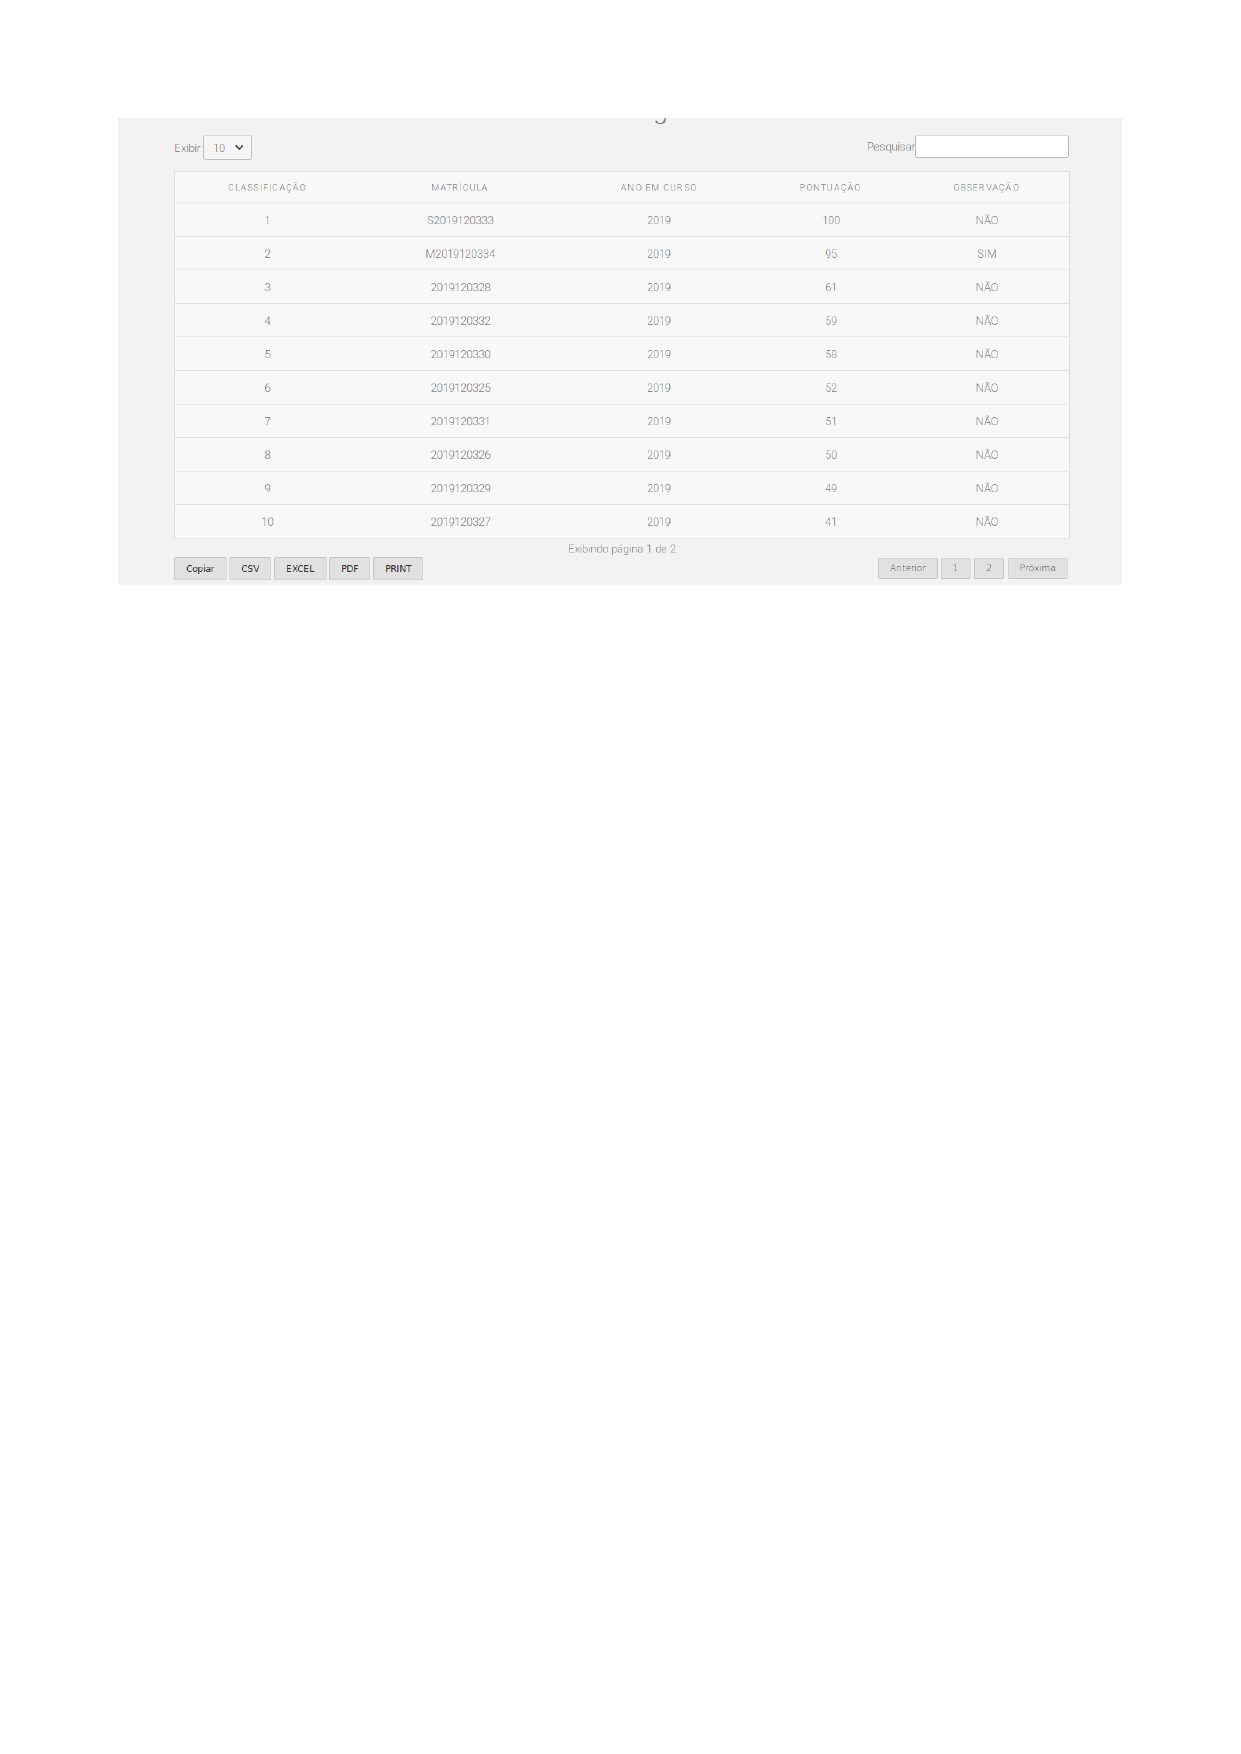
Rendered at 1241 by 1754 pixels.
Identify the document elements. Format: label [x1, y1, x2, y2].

picture [118, 118, 1123, 585]
